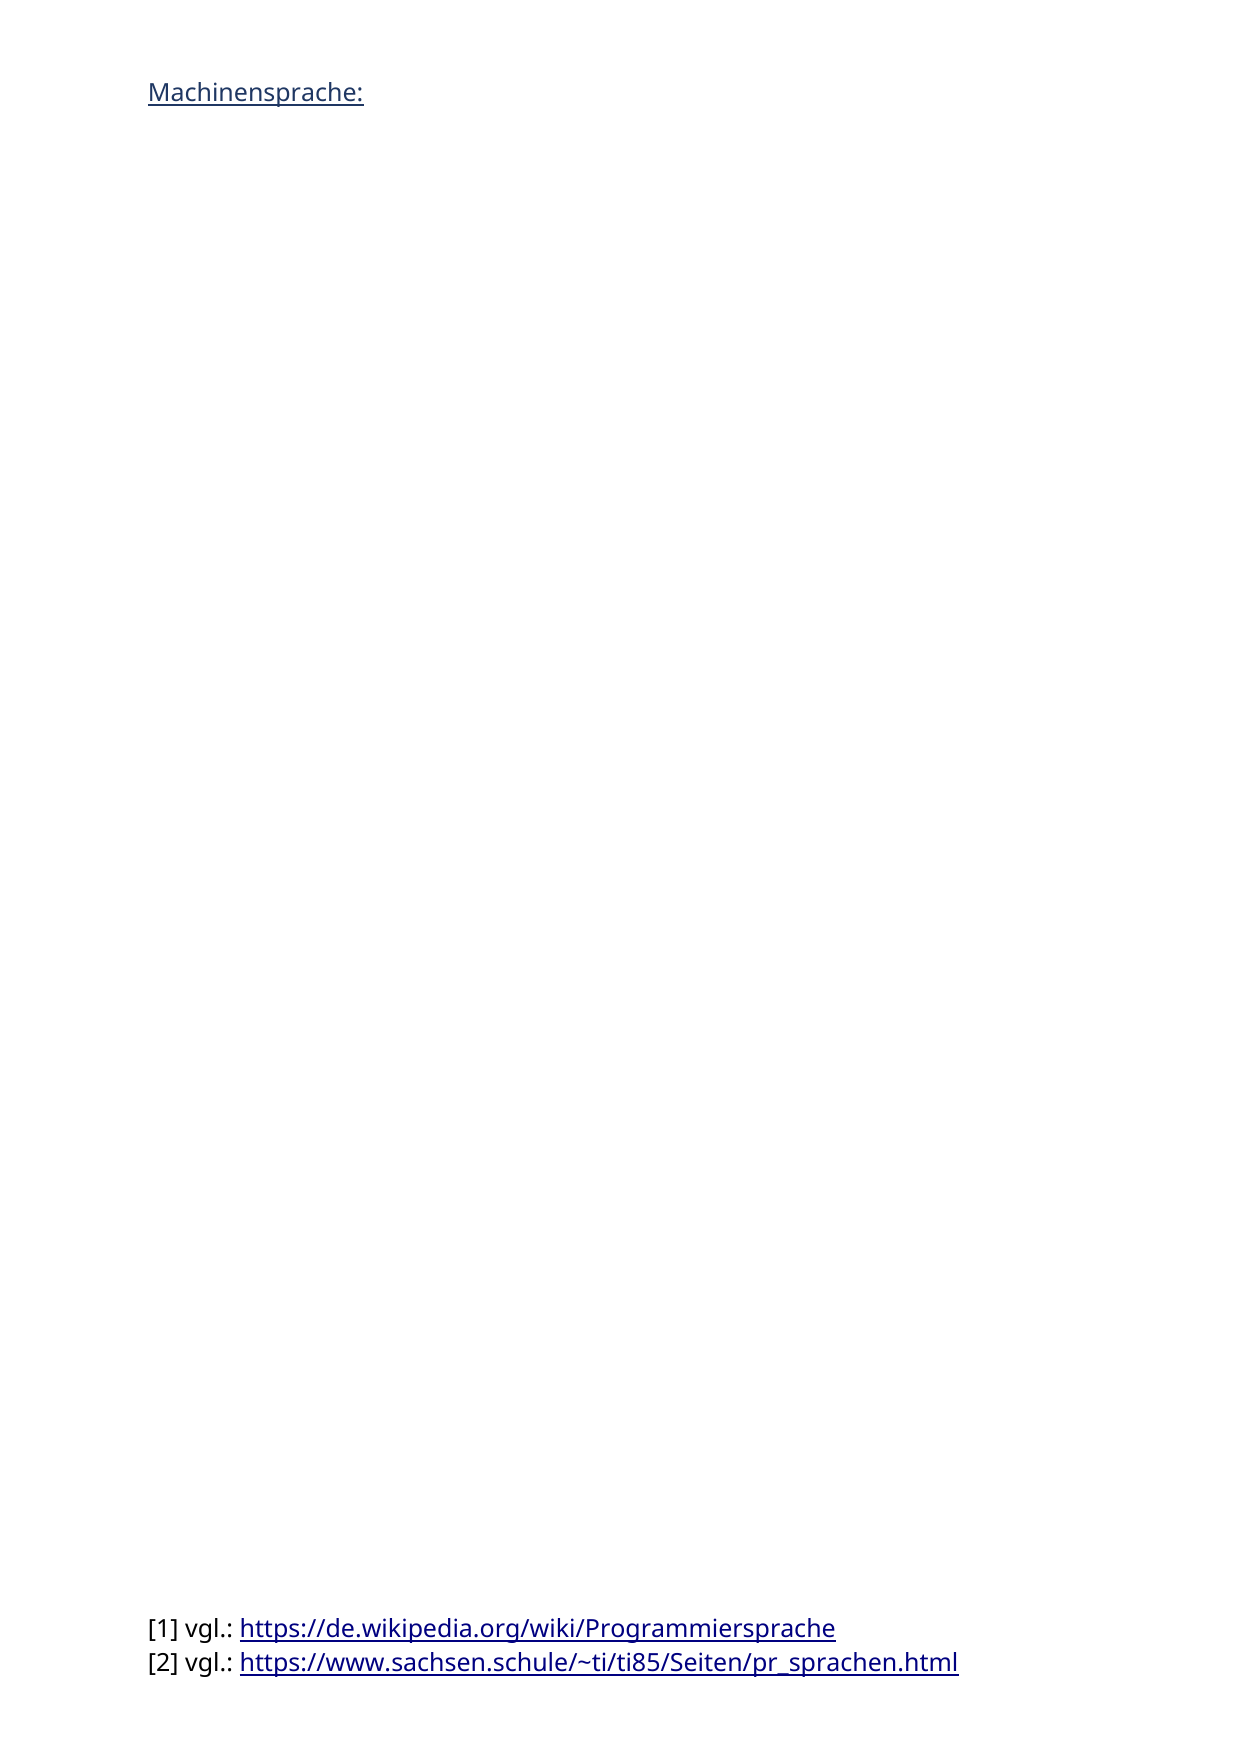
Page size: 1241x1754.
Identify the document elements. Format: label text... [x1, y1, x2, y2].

subtitle Machinensprache: [148, 75, 1093, 109]
